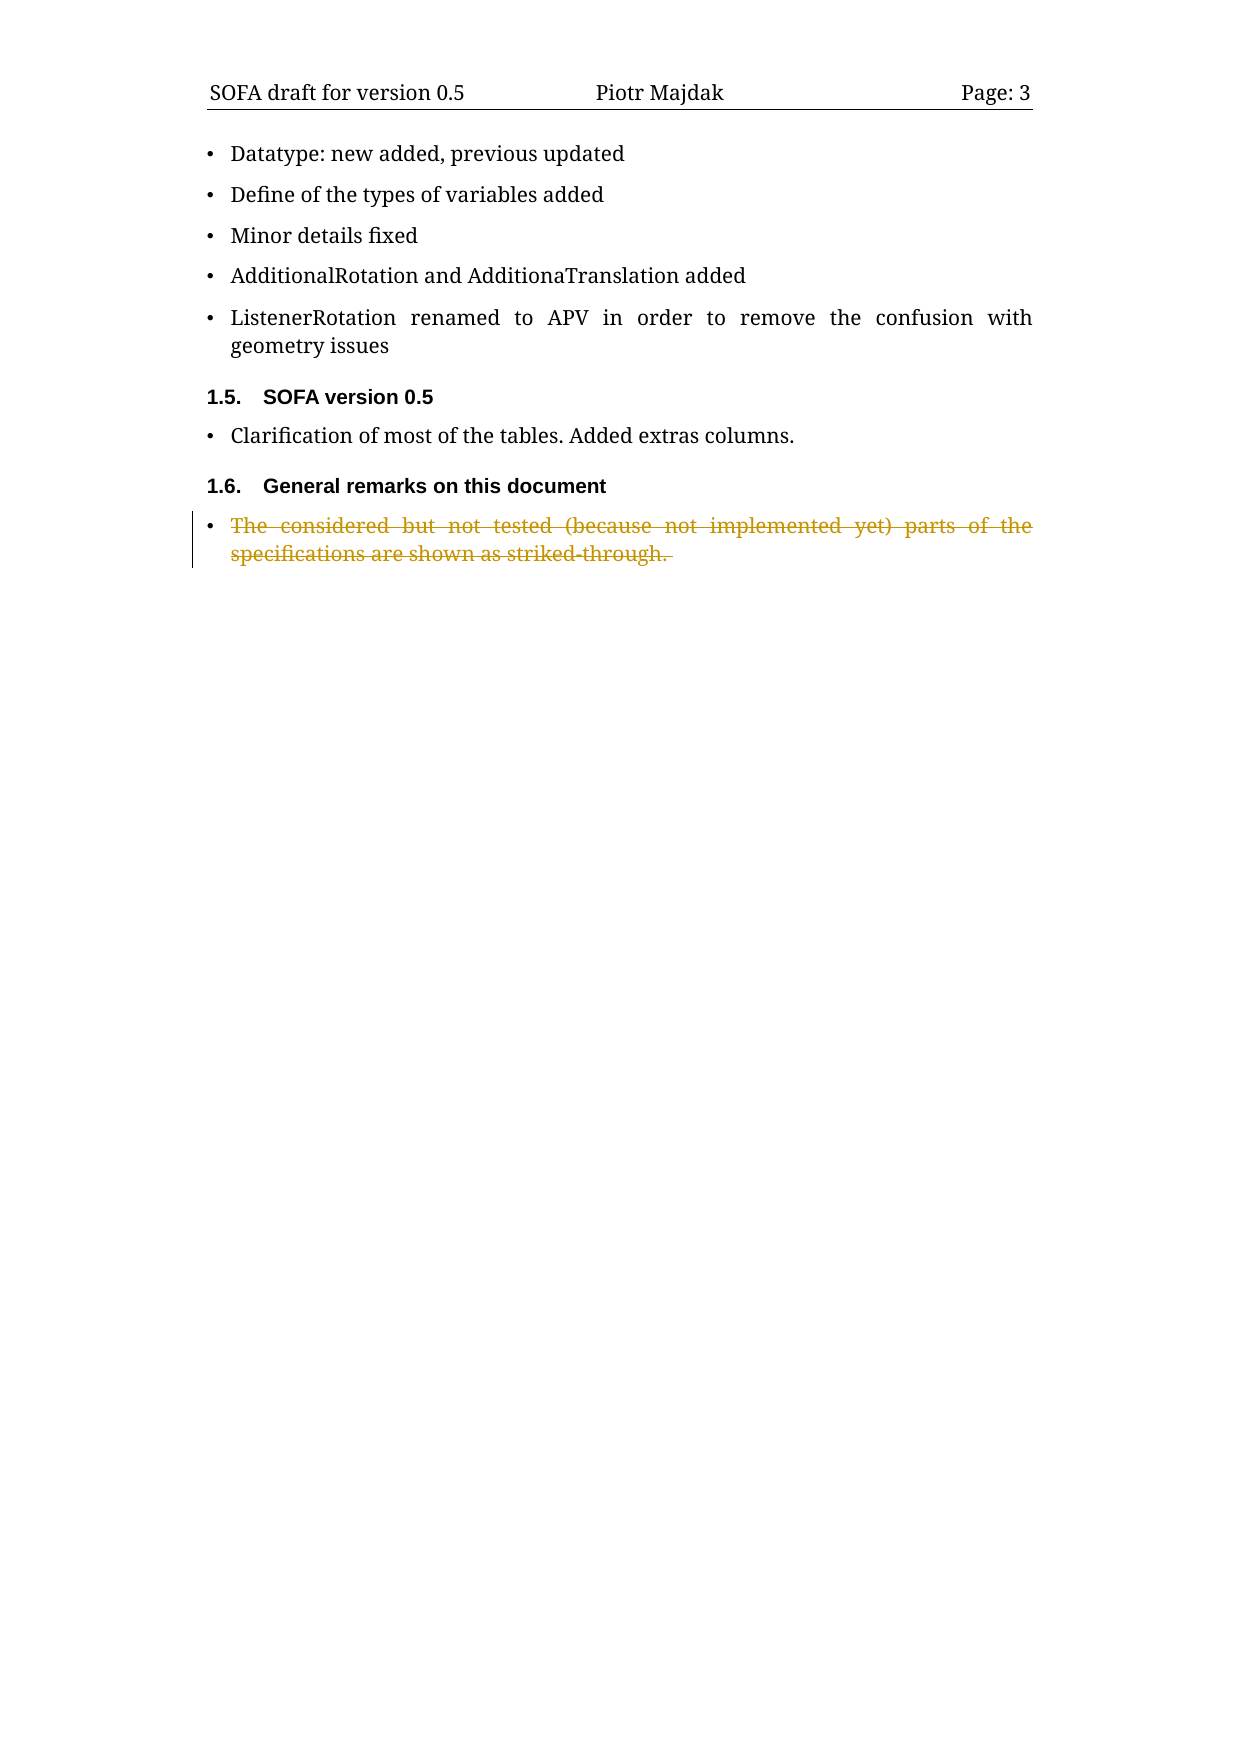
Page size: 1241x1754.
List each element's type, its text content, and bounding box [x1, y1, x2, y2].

list Datatype: new added, previous updated [207, 139, 1033, 167]
subtitle General remarks on this document [207, 474, 1033, 498]
list AdditionalRotation and AdditionaTranslation added [207, 262, 1033, 290]
subtitle SOFA version 0.5 [207, 384, 1033, 408]
list Define of the types of variables added [207, 180, 1033, 208]
list Minor details fixed [207, 221, 1033, 249]
list ListenerRotation renamed to APV in order to remove the confusion with geometry issues [207, 303, 1033, 359]
list Clarification of most of the tables. Added extras columns. [207, 421, 1033, 449]
